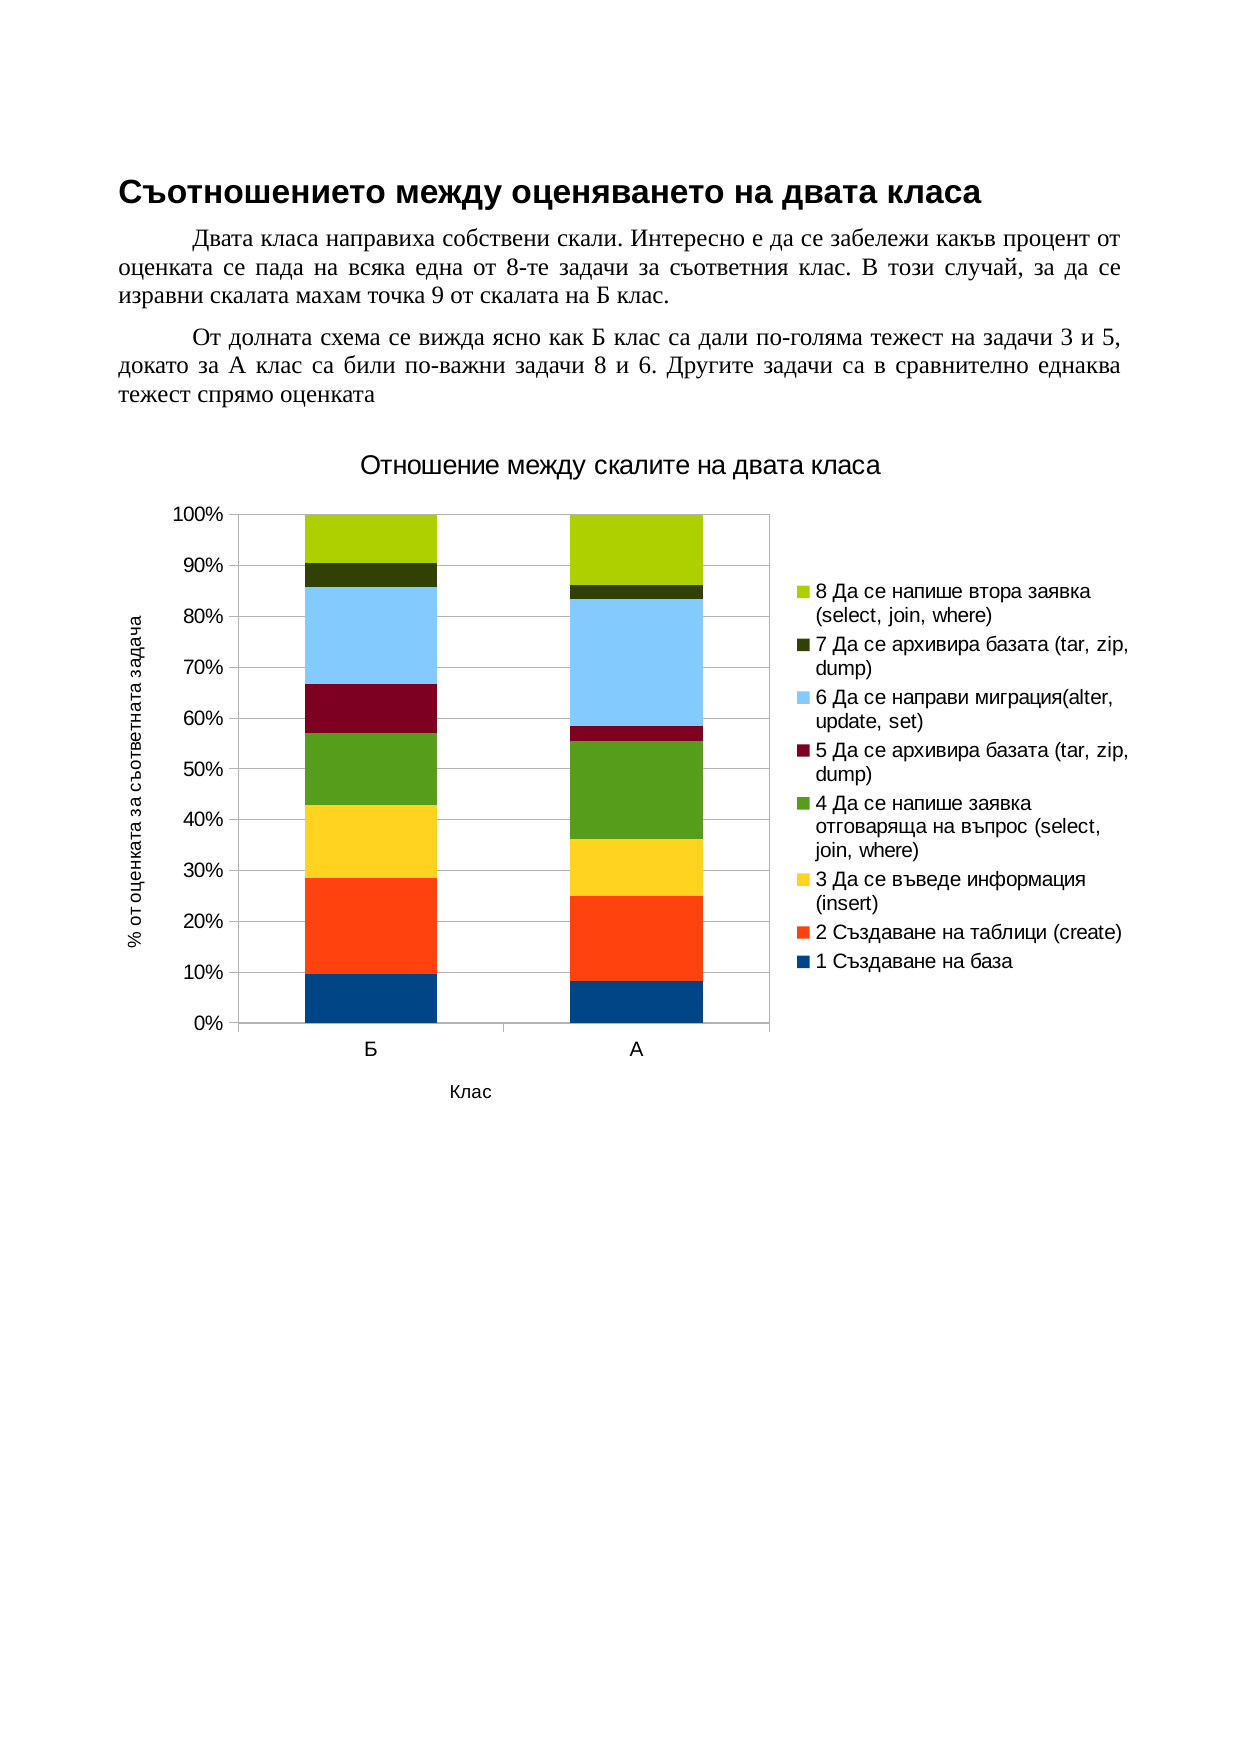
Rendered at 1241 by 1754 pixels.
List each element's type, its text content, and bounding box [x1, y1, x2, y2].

text От долната схема се вижда ясно как Б клас са дали по-голяма тежест на задачи 3 и 5, докато за А клас са били по-важни задачи 8 и 6. Другите задачи са в сравнително еднаква тежест спрямо оценката [118, 322, 1122, 408]
subtitle Съотношението между оценяването на двата класа [118, 172, 1122, 211]
text Двата класа направиха собствени скали. Интересно е да се забележи какъв процент от оценката се пада на всяка една от 8-те задачи за съответния клас. В този случай, за да се изравни скалата махам точка 9 от скалата на Б клас. [118, 223, 1122, 309]
